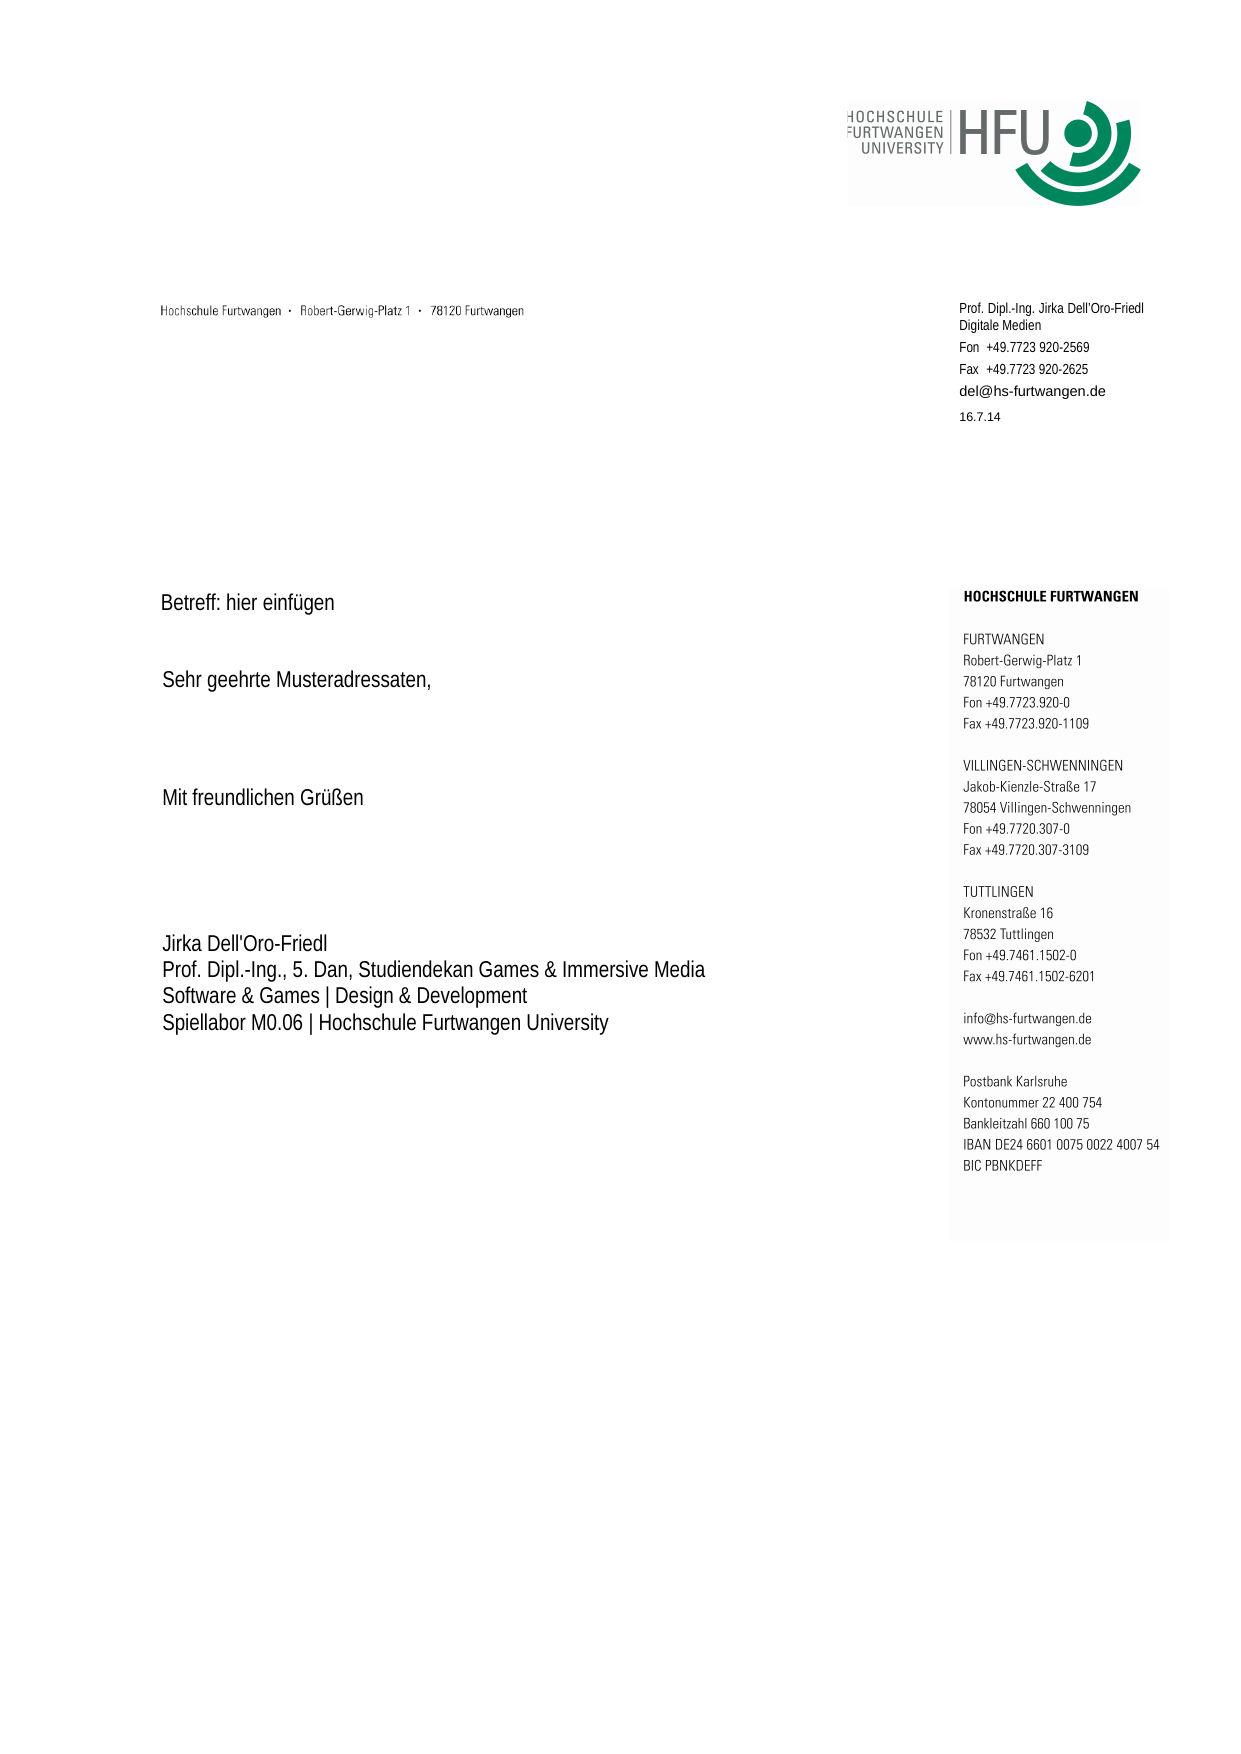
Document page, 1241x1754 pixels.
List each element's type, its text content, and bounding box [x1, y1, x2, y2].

picture [863, 101, 1141, 206]
picture [160, 304, 524, 318]
text Digitale Medien [959, 317, 1062, 334]
text Fax +49.7723 920-2625 del@hs-furtwangen.de [959, 361, 1113, 399]
text Sehr geehrte Musteradressaten, [162, 654, 896, 693]
text Prof. Dipl.-Ing. Jirka Dell’Oro-Friedl [959, 301, 1164, 316]
text Betreff: hier einfügen [161, 589, 897, 616]
text Jirka Dell'Oro-Friedl Prof. Dipl.-Ing., 5. Dan, Studiendekan Games & Immersive Media Software & Games | Design & Development Spiellabor M0.06 | Hochschule Furtwangen University [162, 930, 896, 1035]
text Mit freundlichen Grüßen [162, 783, 896, 810]
text 16.7.14 [959, 409, 1113, 424]
text Fon +49.7723 920-2569 [959, 339, 1111, 356]
picture [949, 589, 1169, 1241]
